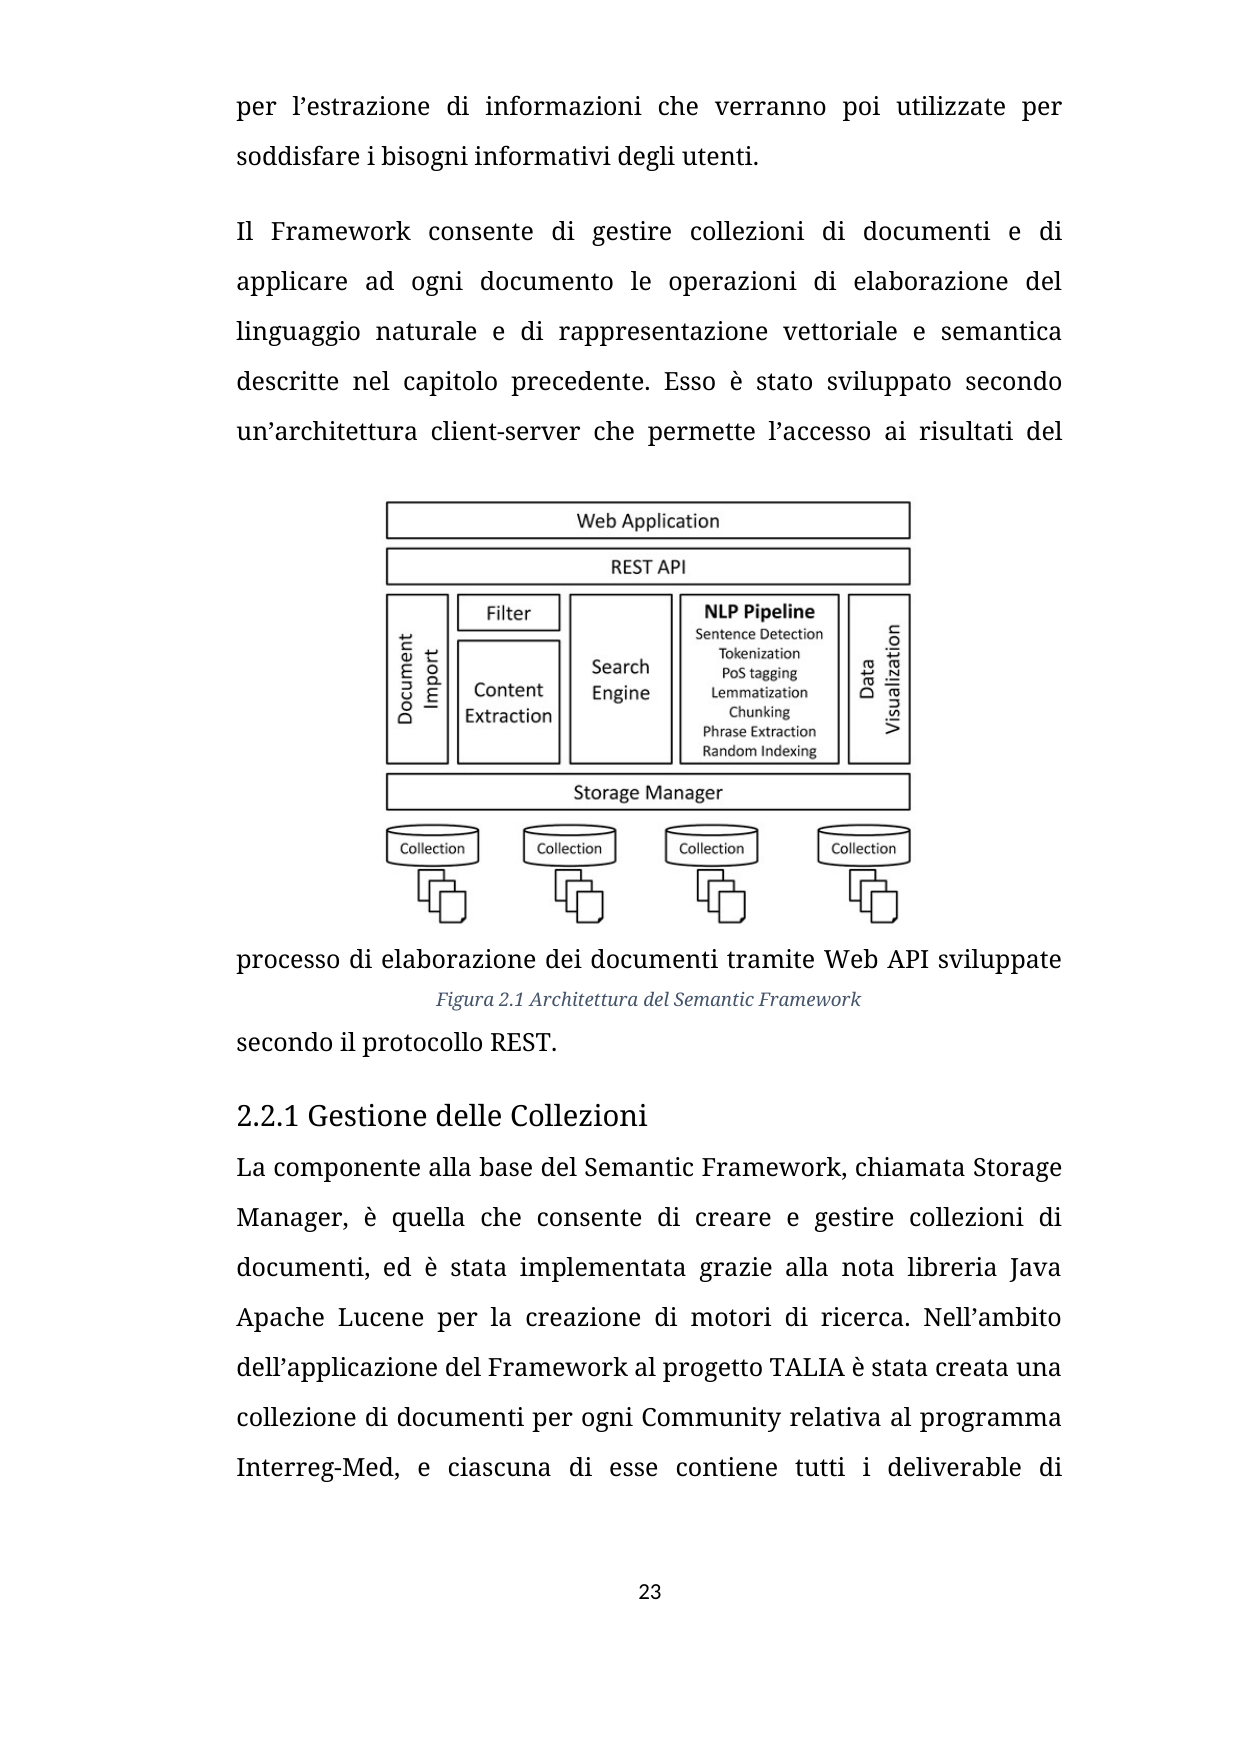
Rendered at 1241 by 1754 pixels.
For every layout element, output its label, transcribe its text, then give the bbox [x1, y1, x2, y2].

text 2.2.1 Gestione delle Collezioni [236, 1087, 1063, 1137]
text Il Framework consente di gestire collezioni di documenti e di applicare ad ogni documento le operazioni di elaborazione del linguaggio naturale e di rappresentazione vettoriale e semantica descritte nel capitolo precedente. Esso è stato sviluppato secondo un’architettura client-server che permette l’accesso ai risultati del processo di elaborazione dei documenti tramite Web API sviluppate secondo il protocollo REST. [236, 200, 1063, 1062]
text La componente alla base del Semantic Framework, chiamata Storage Manager, è quella che consente di creare e gestire collezioni di documenti, ed è stata implementata grazie alla nota libreria Java Apache Lucene per la creazione di motori di ricerca. Nell’ambito dell’applicazione del Framework al progetto TALIA è stata creata una collezione di documenti per ogni Community relativa al programma Interreg-Med, e ciascuna di esse contiene tutti i deliverable di [236, 1137, 1063, 1487]
text per l’estrazione di informazioni che verranno poi utilizzate per soddisfare i bisogni informativi degli utenti. [236, 75, 1063, 175]
text Figura 2.1 Architettura del Semantic Framework [382, 986, 917, 1012]
